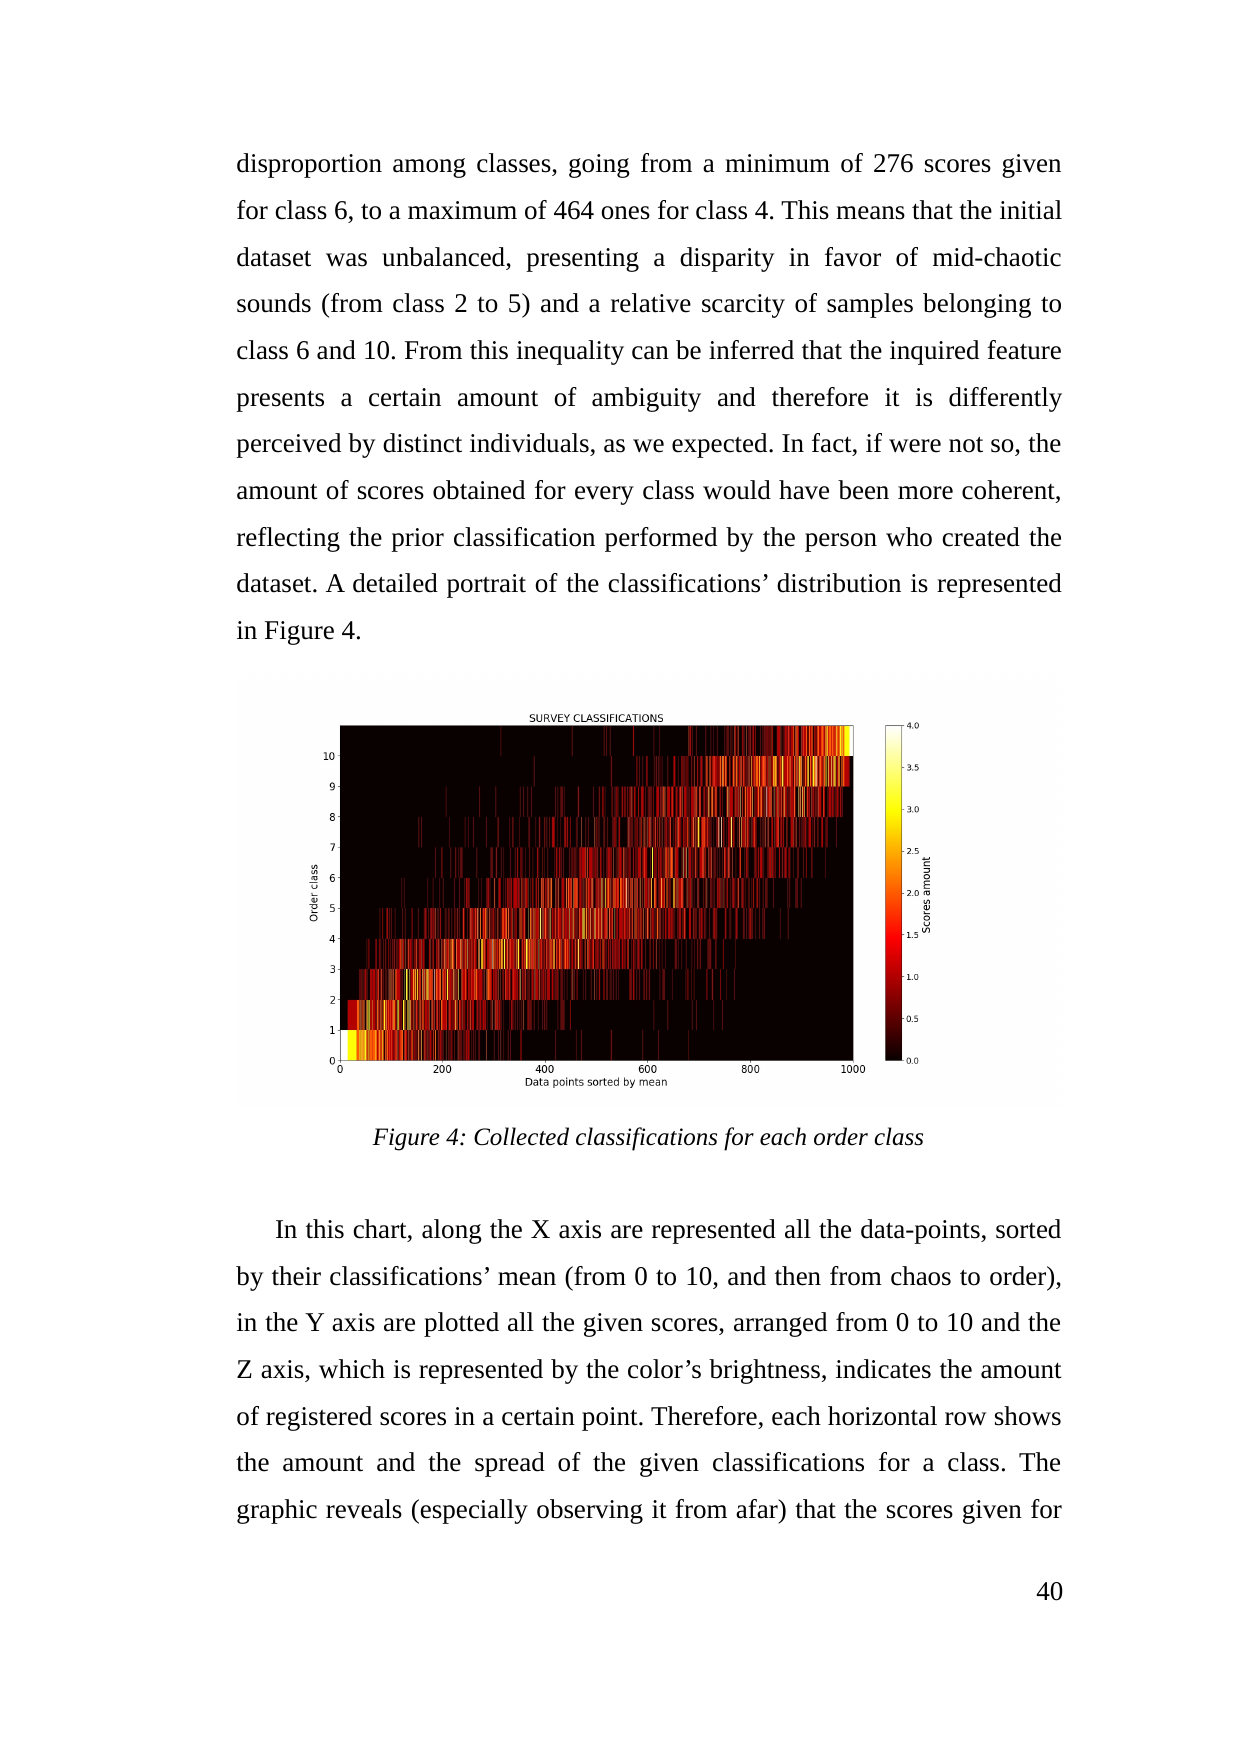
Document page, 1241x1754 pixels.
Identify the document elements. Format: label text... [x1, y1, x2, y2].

picture [236, 673, 1063, 1108]
text Figure 4: Collected classifications for each order class [236, 1108, 1063, 1151]
text disproportion among classes, going from a minimum of 276 scores given for class 6, to a maximum of 464 ones for class 4. This means that the initial dataset was unbalanced, presenting a disparity in favor of mid-chaotic sounds (from class 2 to 5) and a relative scarcity of samples belonging to class 6 and 10. From this inequality can be inferred that the inquired feature presents a certain amount of ambiguity and therefore it is differently perceived by distinct individuals, as we expected. In fact, if were not so, the amount of scores obtained for every class would have been more coherent, reflecting the prior classification performed by the person who created the dataset. A detailed portrait of the classifications’ distribution is represented in Figure 4. [236, 148, 1063, 645]
text In this chart, along the X axis are represented all the data-points, sorted by their classifications’ mean (from 0 to 10, and then from chaos to order), in the Y axis are plotted all the given scores, arranged from 0 to 10 and the Z axis, which is represented by the color’s brightness, indicates the amount of registered scores in a certain point. Therefore, each horizontal row shows the amount and the spread of the given classifications for a class. The graphic reveals (especially observing it from afar) that the scores given for [236, 1213, 1063, 1524]
